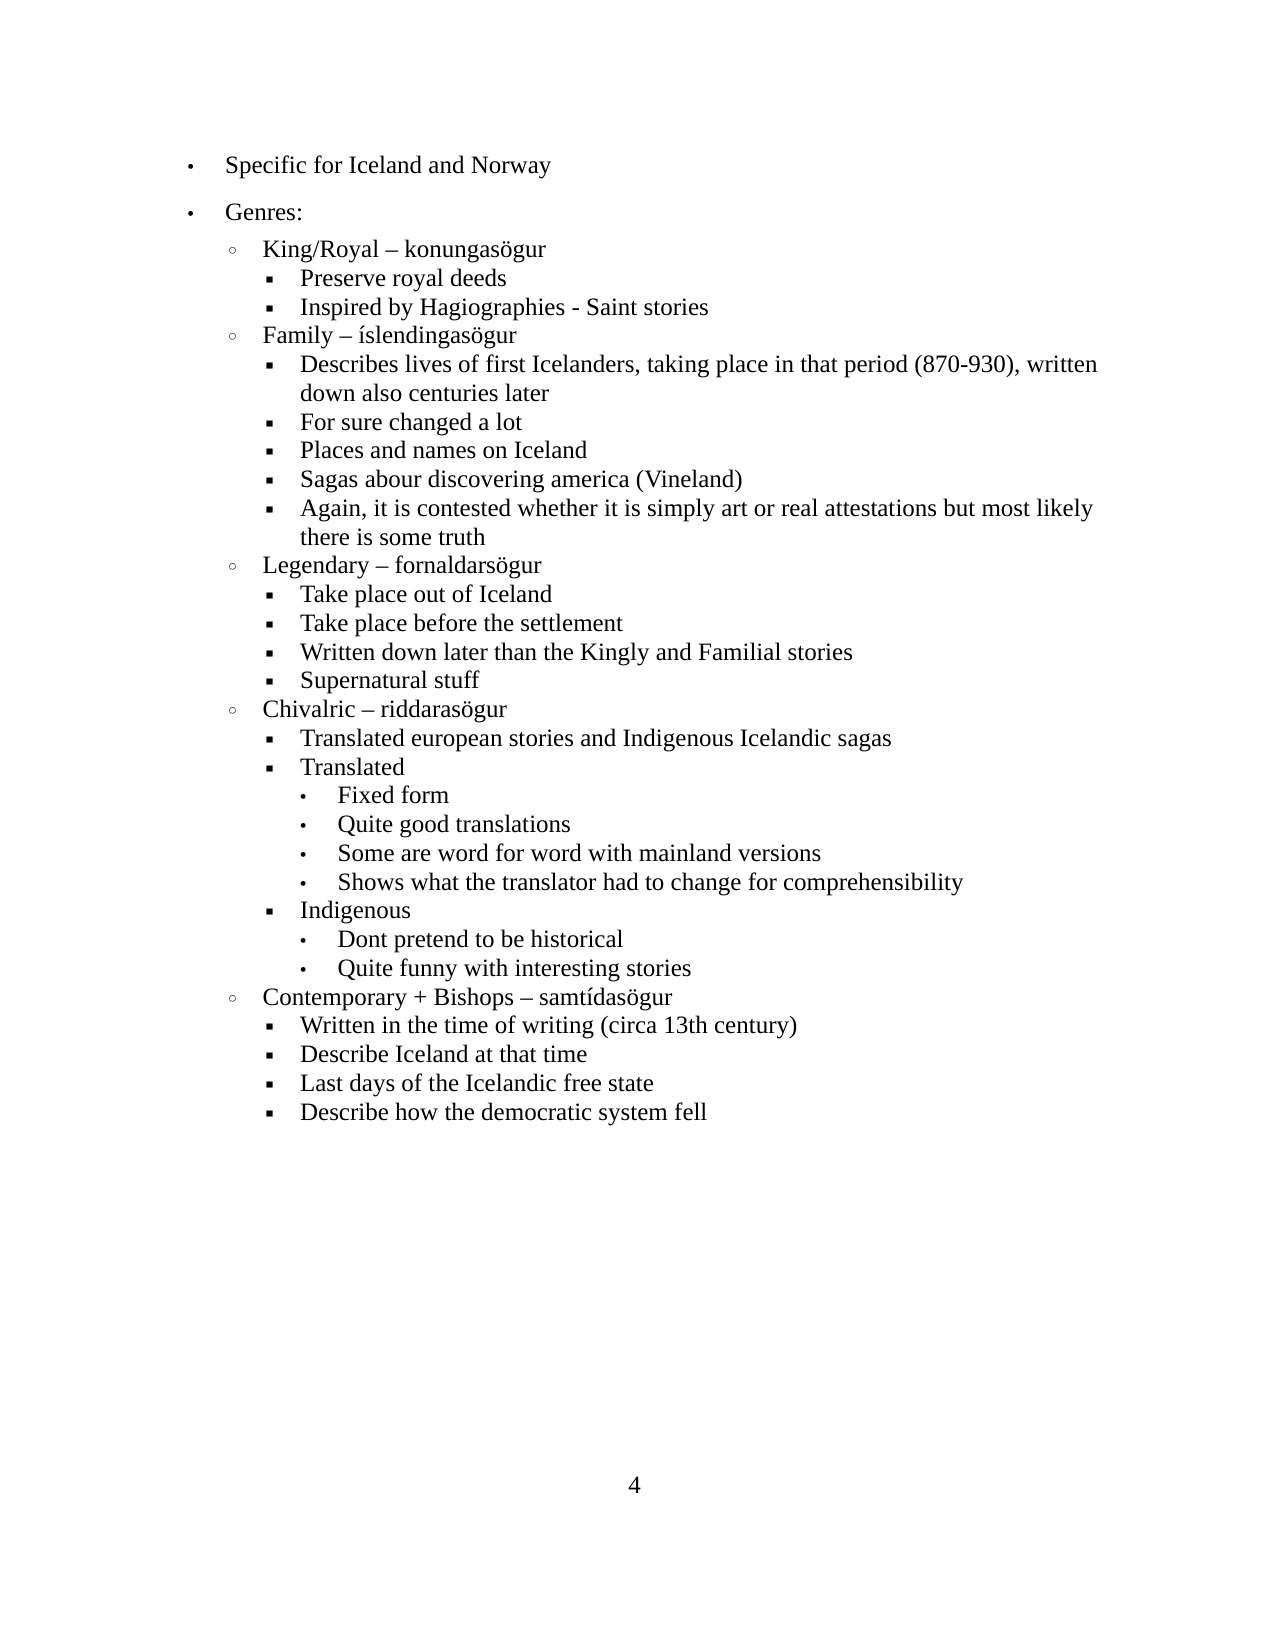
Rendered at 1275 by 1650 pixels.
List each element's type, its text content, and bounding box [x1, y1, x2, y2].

list Specific for Iceland and Norway [187, 150, 1125, 179]
list Quite funny with interesting stories [300, 953, 1125, 982]
list Take place out of Iceland [262, 579, 1125, 608]
list Last days of the Icelandic free state [262, 1068, 1125, 1097]
list King/Royal – konungasögur [225, 234, 1125, 263]
list Contemporary + Bishops – samtídasögur [225, 982, 1125, 1011]
list Dont pretend to be historical [300, 924, 1125, 953]
list Chivalric – riddarasögur [225, 694, 1125, 723]
list Written down later than the Kingly and Familial stories [262, 637, 1125, 666]
list Indigenous [262, 896, 1125, 924]
list Quite good translations [300, 809, 1125, 838]
list Translated [262, 752, 1125, 781]
list Preserve royal deeds [262, 263, 1125, 292]
list Inspired by Hagiographies - Saint stories [262, 292, 1125, 321]
list For sure changed a lot [262, 407, 1125, 436]
list Supernatural stuff [262, 666, 1125, 694]
list Shows what the translator had to change for comprehensibility [300, 867, 1125, 896]
list Translated european stories and Indigenous Icelandic sagas [262, 723, 1125, 752]
list Some are word for word with mainland versions [300, 838, 1125, 867]
list Describe how the democratic system fell [262, 1097, 1125, 1126]
list Family – íslendingasögur [225, 321, 1125, 349]
list Describe Iceland at that time [262, 1039, 1125, 1068]
list Fixed form [300, 781, 1125, 809]
list Take place before the settlement [262, 608, 1125, 637]
list Legendary – fornaldarsögur [225, 551, 1125, 579]
list Describes lives of first Icelanders, taking place in that period (870-930), written down also centuries later [262, 349, 1125, 407]
list Genres: [187, 197, 1125, 225]
list Sagas abour discovering america (Vineland) [262, 464, 1125, 493]
list Places and names on Iceland [262, 436, 1125, 464]
list Written in the time of writing (circa 13th century) [262, 1011, 1125, 1039]
list Again, it is contested whether it is simply art or real attestations but most likely there is some truth [262, 493, 1125, 551]
